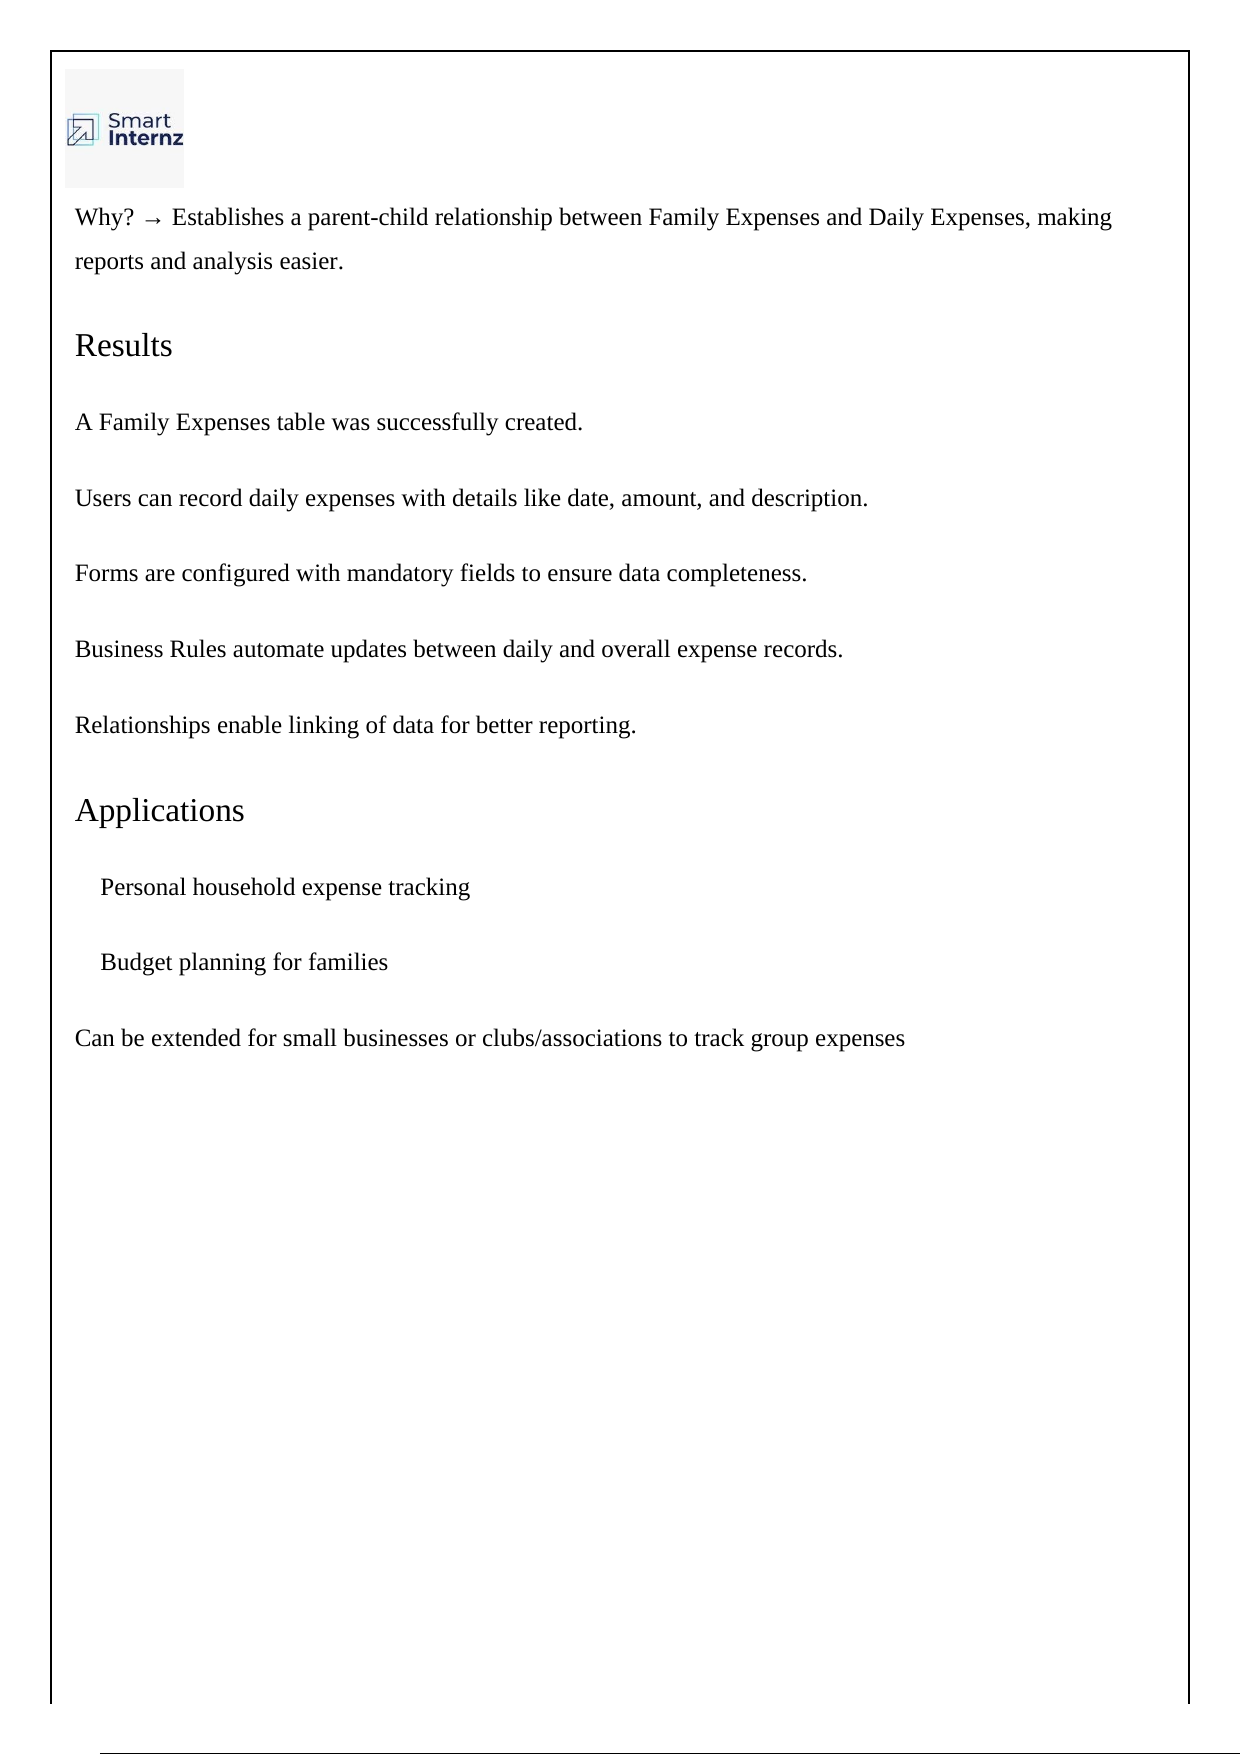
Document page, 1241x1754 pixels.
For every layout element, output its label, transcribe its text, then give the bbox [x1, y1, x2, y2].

text  Budget planning for families [74, 947, 1125, 976]
subtitle Applications [74, 790, 1136, 829]
text Users can record daily expenses with details like date, amount, and description. [74, 483, 1125, 511]
text  Personal household expense tracking [74, 872, 1125, 901]
text Can be extended for small businesses or clubs/associations to track group expenses [74, 1023, 1125, 1052]
text Forms are configured with mandatory fields to ensure data completeness. [74, 558, 1125, 587]
text Business Rules automate updates between daily and overall expense records. [74, 634, 1125, 663]
text Relationships enable linking of data for better reporting. [74, 710, 1125, 738]
text A Family Expenses table was successfully created. [74, 407, 1125, 436]
text Why? → Establishes a parent-child relationship between Family Expenses and Daily Expenses, making reports and analysis easier. [74, 123, 1125, 274]
subtitle Results [74, 325, 1136, 363]
